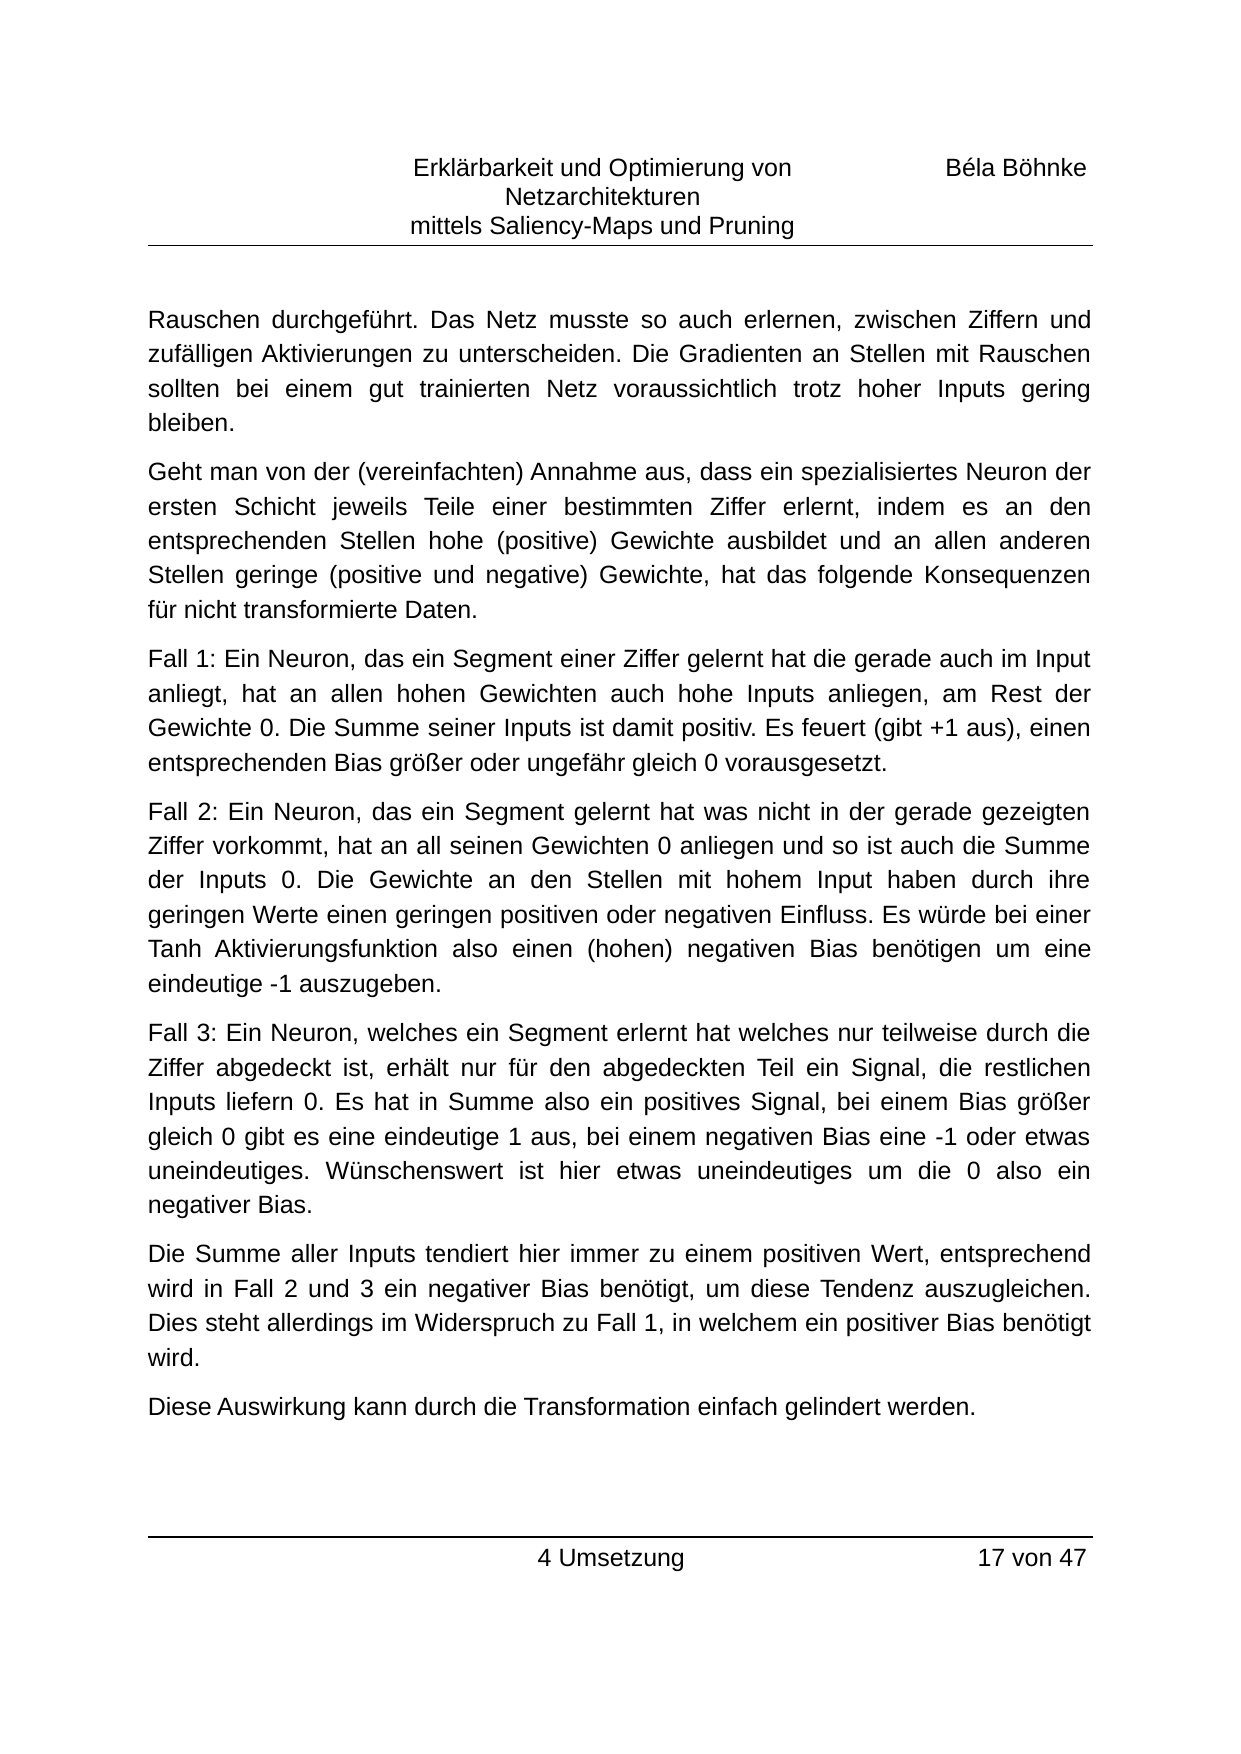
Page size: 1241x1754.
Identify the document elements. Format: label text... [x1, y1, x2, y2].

text Geht man von der (vereinfachten) Annahme aus, dass ein spezialisiertes Neuron der ersten Schicht jeweils Teile einer bestimmten Ziffer erlernt, indem es an den entsprechenden Stellen hohe (positive) Gewichte ausbildet und an allen anderen Stellen geringe (positive und negative) Gewichte, hat das folgende Konsequenzen für nicht transformierte Daten. [148, 457, 1093, 624]
text Fall 2: Ein Neuron, das ein Segment gelernt hat was nicht in der gerade gezeigten Ziffer vorkommt, hat an all seinen Gewichten 0 anliegen und so ist auch die Summe der Inputs 0. Die Gewichte an den Stellen mit hohem Input haben durch ihre geringen Werte einen geringen positiven oder negativen Einfluss. Es würde bei einer Tanh Aktivierungsfunktion also einen (hohen) negativen Bias benötigen um eine eindeutige -1 auszugeben. [148, 797, 1093, 998]
text Rauschen durchgeführt. Das Netz musste so auch erlernen, zwischen Ziffern und zufälligen Aktivierungen zu unterscheiden. Die Gradienten an Stellen mit Rauschen sollten bei einem gut trainierten Netz voraussichtlich trotz hoher Inputs gering bleiben. [148, 304, 1093, 437]
text Die Summe aller Inputs tendiert hier immer zu einem positiven Wert, entsprechend wird in Fall 2 und 3 ein negativer Bias benötigt, um diese Tendenz auszugleichen. Dies steht allerdings im Widerspruch zu Fall 1, in welchem ein positiver Bias benötigt wird. [148, 1239, 1093, 1372]
text Fall 1: Ein Neuron, das ein Segment einer Ziffer gelernt hat die gerade auch im Input anliegt, hat an allen hohen Gewichten auch hohe Inputs anliegen, am Rest der Gewichte 0. Die Summe seiner Inputs ist damit positiv. Es feuert (gibt +1 aus), einen entsprechenden Bias größer oder ungefähr gleich 0 vorausgesetzt. [148, 644, 1093, 776]
text Fall 3: Ein Neuron, welches ein Segment erlernt hat welches nur teilweise durch die Ziffer abgedeckt ist, erhält nur für den abgedeckten Teil ein Signal, die restlichen Inputs liefern 0. Es hat in Summe also ein positives Signal, bei einem Bias größer gleich 0 gibt es eine eindeutige 1 aus, bei einem negativen Bias eine -1 oder etwas uneindeutiges. Wünschenswert ist hier etwas uneindeutiges um die 0 also ein negativer Bias. [148, 1018, 1093, 1219]
text Diese Auswirkung kann durch die Transformation einfach gelindert werden. [148, 1392, 1093, 1421]
